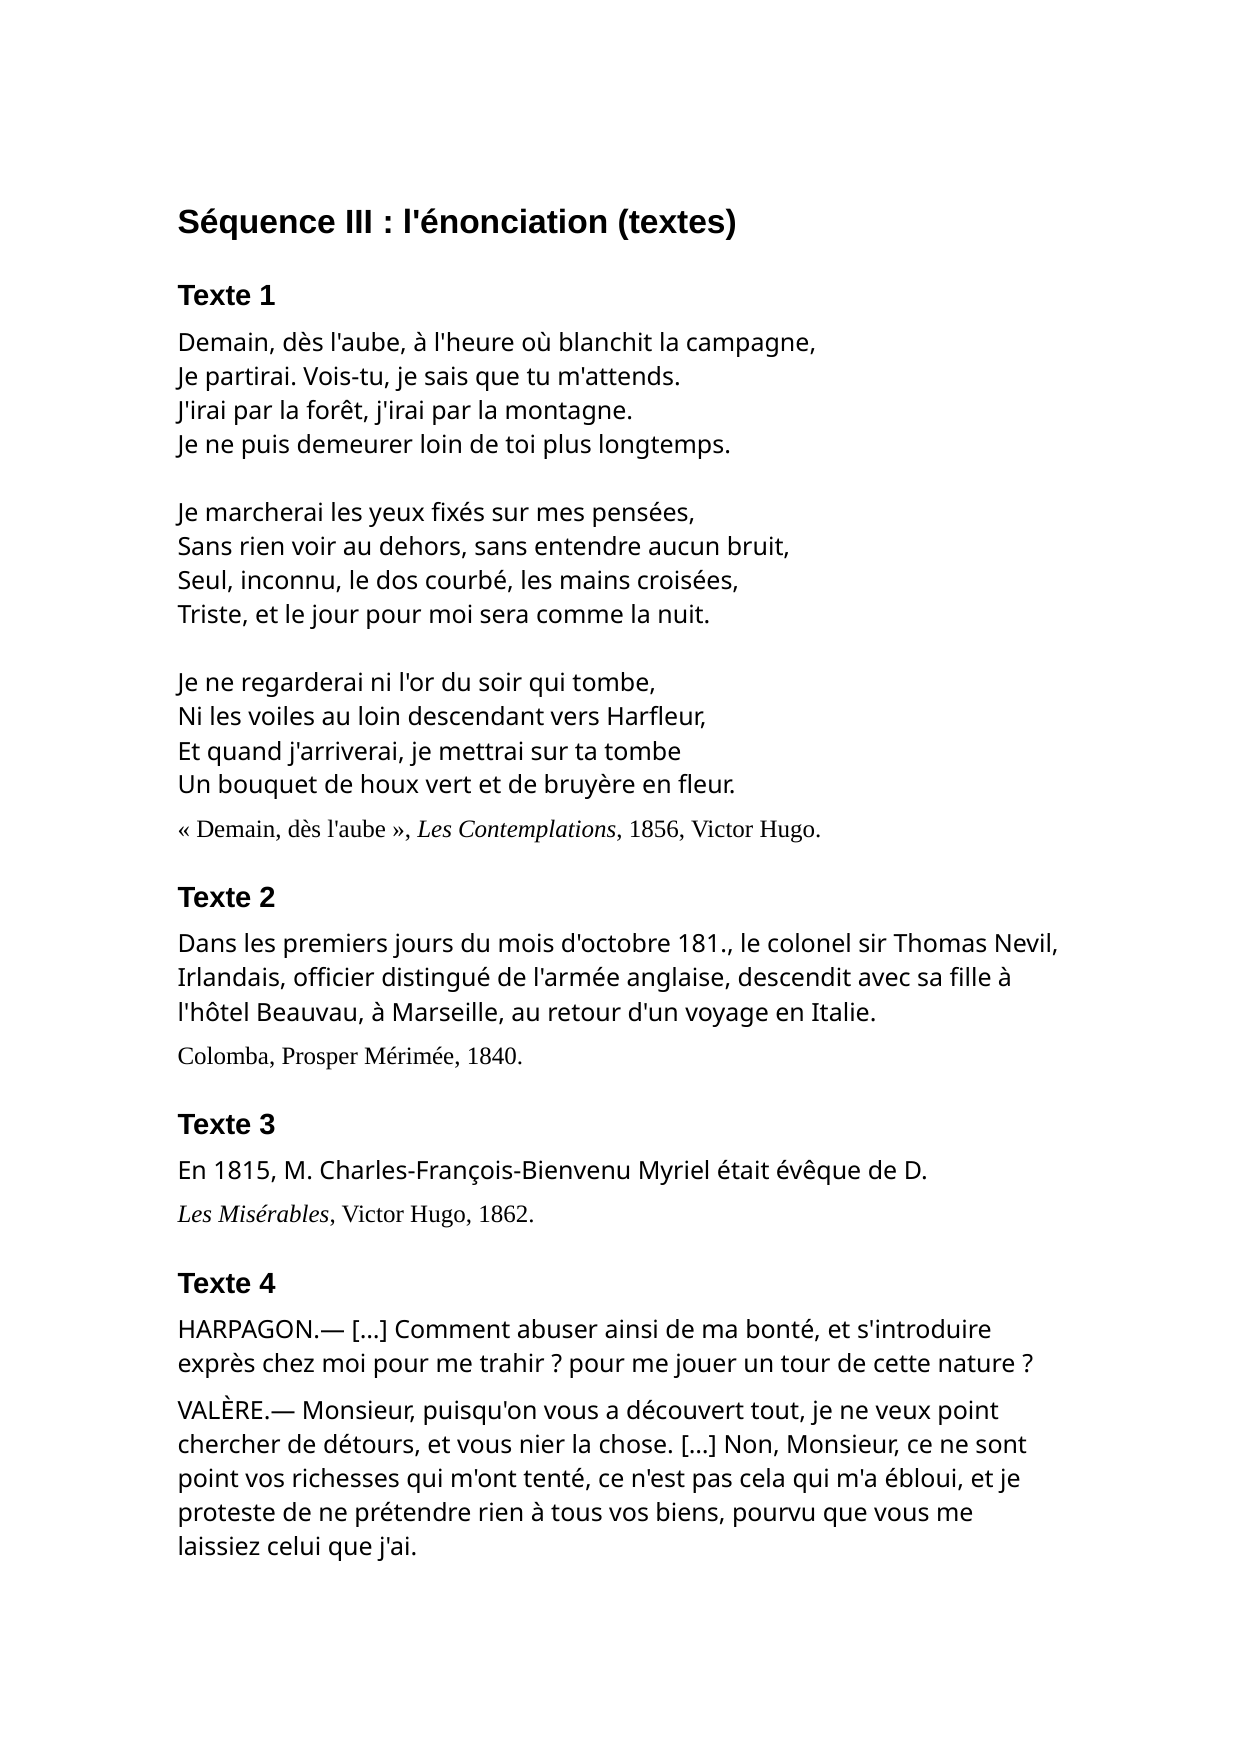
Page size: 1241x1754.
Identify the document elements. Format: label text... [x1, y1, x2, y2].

text VALÈRE.— Monsieur, puisqu'on vous a découvert tout, je ne veux point chercher de détours, et vous nier la chose. […] Non, Monsieur, ce ne sont point vos richesses qui m'ont tenté, ce n'est pas cela qui m'a ébloui, et je proteste de ne prétendre rien à tous vos biens, pourvu que vous me laissiez celui que j'ai. [177, 1392, 1063, 1563]
subtitle Texte 2 [177, 880, 1063, 913]
text Dans les premiers jours du mois d'octobre 181., le colonel sir Thomas Nevil, Irlandais, officier distingué de l'armée anglaise, descendit avec sa fille à l'hôtel Beauvau, à Marseille, au retour d'un voyage en Italie. [177, 926, 1063, 1028]
text Demain, dès l'aube, à l'heure où blanchit la campagne, Je partirai. Vois-tu, je sais que tu m'attends. J'irai par la forêt, j'irai par la montagne. Je ne puis demeurer loin de toi plus longtemps. Je marcherai les yeux fixés sur mes pensées, Sans rien voir au dehors, sans entendre aucun bruit, Seul, inconnu, le dos courbé, les mains croisées, Triste, et le jour pour moi sera comme la nuit. Je ne regarderai ni l'or du soir qui tombe, Ni les voiles au loin descendant vers Harfleur, Et quand j'arriverai, je mettrai sur ta tombe Un bouquet de houx vert et de bruyère en fleur. [177, 324, 1063, 801]
subtitle Texte 1 [177, 278, 1063, 312]
text Colomba, Prosper Mérimée, 1840. [177, 1041, 1063, 1069]
subtitle Texte 4 [177, 1266, 1063, 1299]
subtitle Séquence III : l'énonciation (textes) [177, 202, 1063, 241]
text Les Misérables, Victor Hugo, 1862. [177, 1199, 1063, 1228]
text « Demain, dès l'aube », Les Contemplations, 1856, Victor Hugo. [177, 814, 1063, 842]
subtitle Texte 3 [177, 1107, 1063, 1141]
text En 1815, M. Charles-François-Bienvenu Myriel était évêque de D. [177, 1153, 1063, 1187]
text HARPAGON.— […] Comment abuser ainsi de ma bonté, et s'introduire exprès chez moi pour me trahir ? pour me jouer un tour de cette nature ? [177, 1312, 1063, 1380]
